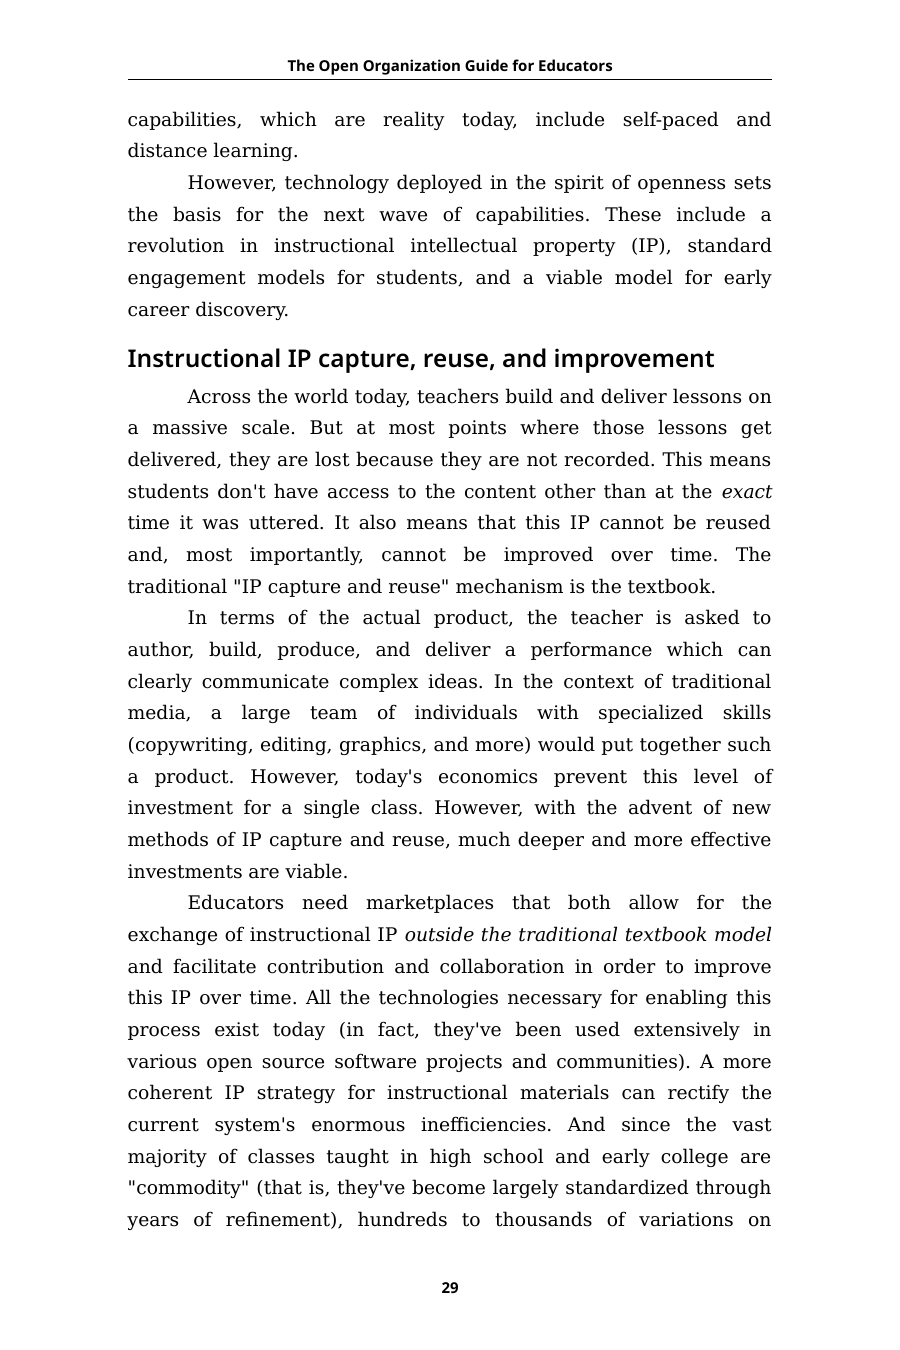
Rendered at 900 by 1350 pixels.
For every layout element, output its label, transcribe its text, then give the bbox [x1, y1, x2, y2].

text However, technology deployed in the spirit of openness sets the basis for the next wave of capabilities. These include a revolution in instructional intellectual property (IP), standard engagement models for students, and a viable model for early career discovery. [127, 172, 772, 321]
text Across the world today, teachers build and deliver lessons on a massive scale. But at most points where those lessons get delivered, they are lost because they are not recorded. This means students don't have access to the content other than at the exact time it was uttered. It also means that this IP cannot be reused and, most importantly, cannot be improved over time. The traditional "IP capture and reuse" mechanism is the textbook. [127, 386, 772, 598]
text capabilities, which are reality today, include self-paced and distance learning. [127, 109, 772, 162]
text Educators need marketplaces that both allow for the exchange of instructional IP outside the traditional textbook model and facilitate contribution and collaboration in order to improve this IP over time. All the technologies necessary for enabling this process exist today (in fact, they've been used extensively in various open source software projects and communities). A more coherent IP strategy for instructional materials can rectify the current system's enormous inefficiencies. And since the vast majority of classes taught in high school and early college are "commodity" (that is, they've become largely standardized through years of refinement), hundreds to thousands of variations on [127, 892, 772, 1231]
subtitle Instructional IP capture, reuse, and improvement [127, 345, 772, 373]
text In terms of the actual product, the teacher is asked to author, build, produce, and deliver a performance which can clearly communicate complex ideas. In the context of traditional media, a large team of individuals with specialized skills (copywriting, editing, graphics, and more) would put together such a product. However, today's economics prevent this level of investment for a single class. However, with the advent of new methods of IP capture and reuse, much deeper and more effective investments are viable. [127, 607, 772, 883]
